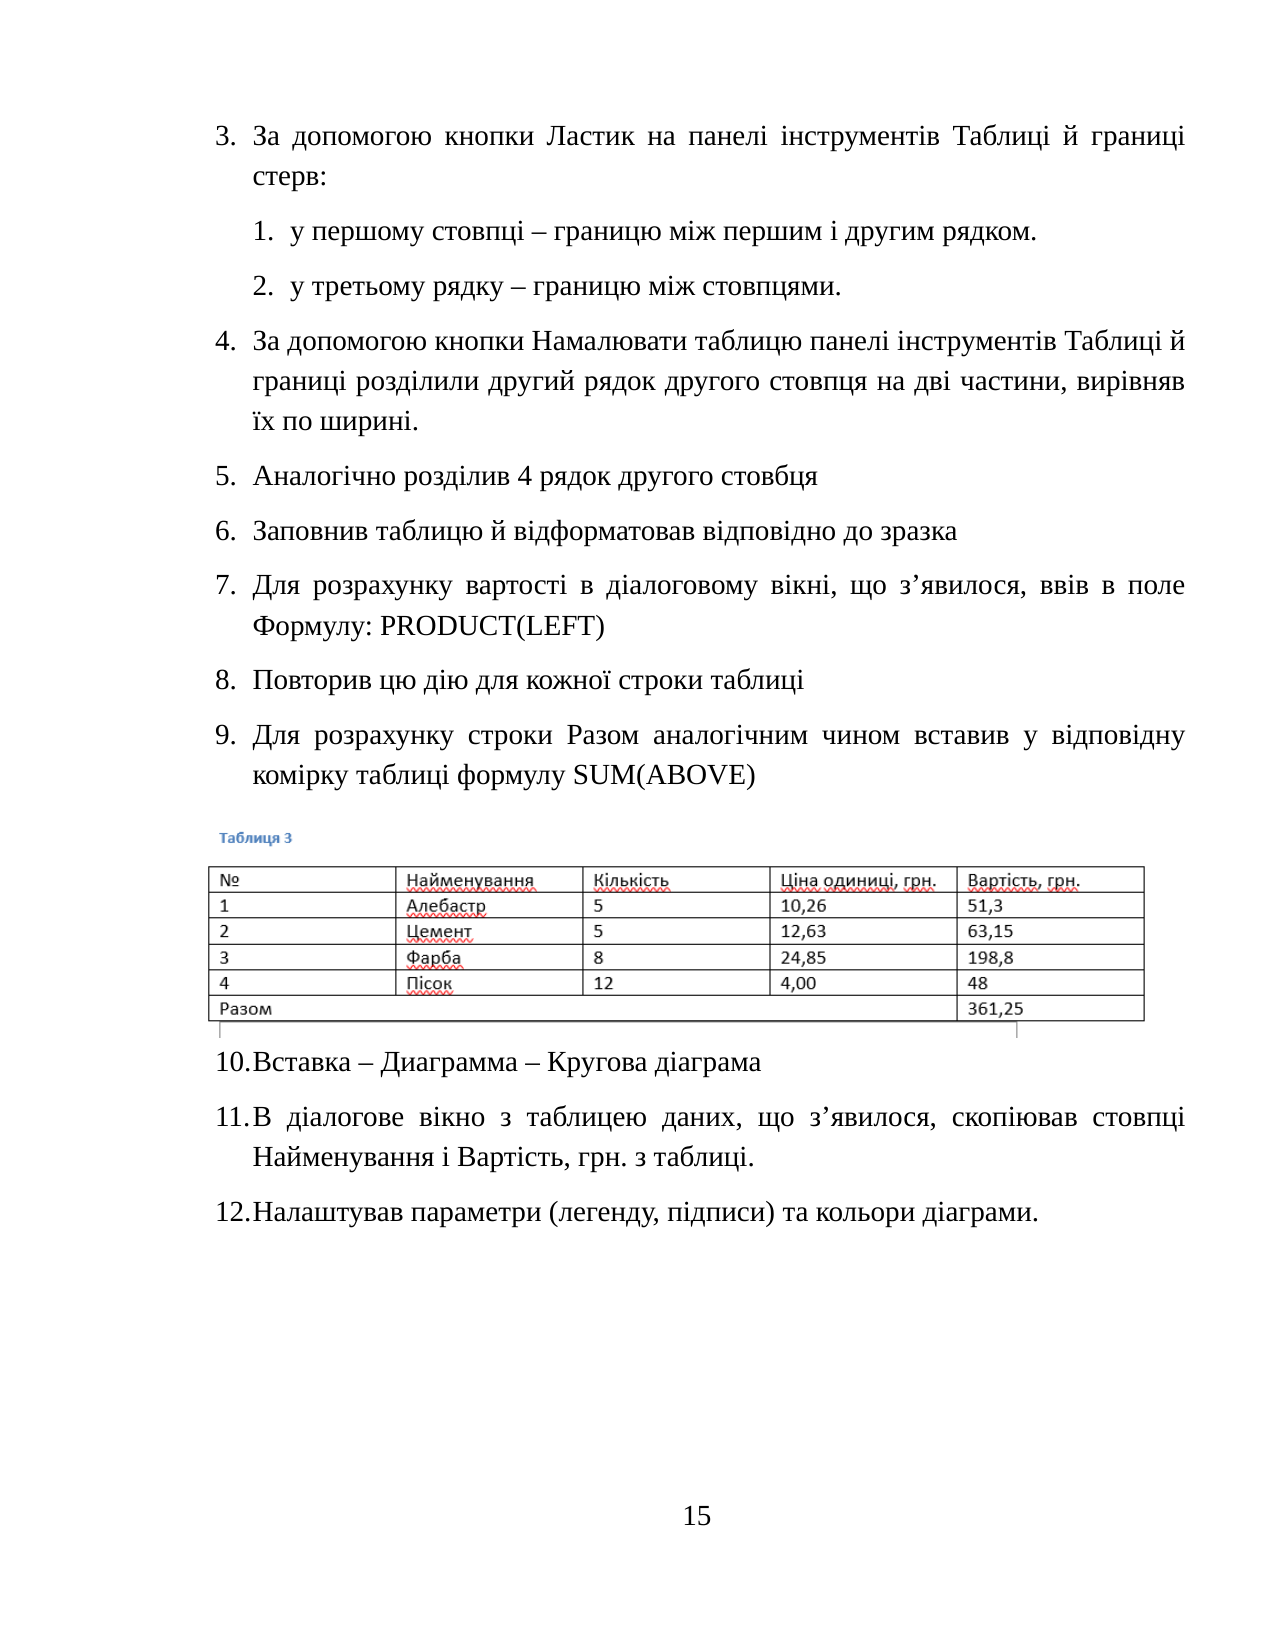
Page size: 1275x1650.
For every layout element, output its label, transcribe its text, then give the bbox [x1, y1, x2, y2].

list у першому стовпці – границю між першим і другим рядком. [252, 213, 1186, 247]
list В діалогове вікно з таблицею даних, що з’явилося, скопіював стовпці Найменування і Вартість, грн. з таблиці. [215, 1099, 1186, 1173]
picture [196, 812, 1168, 1038]
list Аналогічно розділив 4 рядок другого стовбця [215, 458, 1186, 491]
list у третьому рядку – границю між стовпцями. [252, 268, 1186, 301]
list Заповнив таблицю й відформатовав відповідно до зразка [215, 513, 1186, 546]
list Повторив цю дію для кожної строки таблиці [215, 662, 1186, 696]
list Вставка – Диаграмма – Кругова діаграма [215, 812, 1186, 1078]
list За допомогою кнопки Ластик на панелі інструментів Таблиці й границі стерв: [215, 118, 1186, 192]
list Для розрахунку вартості в діалоговому вікні, що з’явилося, ввів в поле Формулу: PRODUCT(LEFT) [215, 567, 1186, 641]
list Для розрахунку строки Разом аналогічним чином вставив у відповідну комірку таблиці формулу SUM(ABOVE) [215, 717, 1186, 791]
list Налаштував параметри (легенду, підписи) та кольори діаграми. [215, 1194, 1186, 1228]
list За допомогою кнопки Намалювати таблицю панелі інструментів Таблиці й границі розділили другий рядок другого стовпця на дві частини, вирівняв їх по ширині. [215, 323, 1186, 437]
